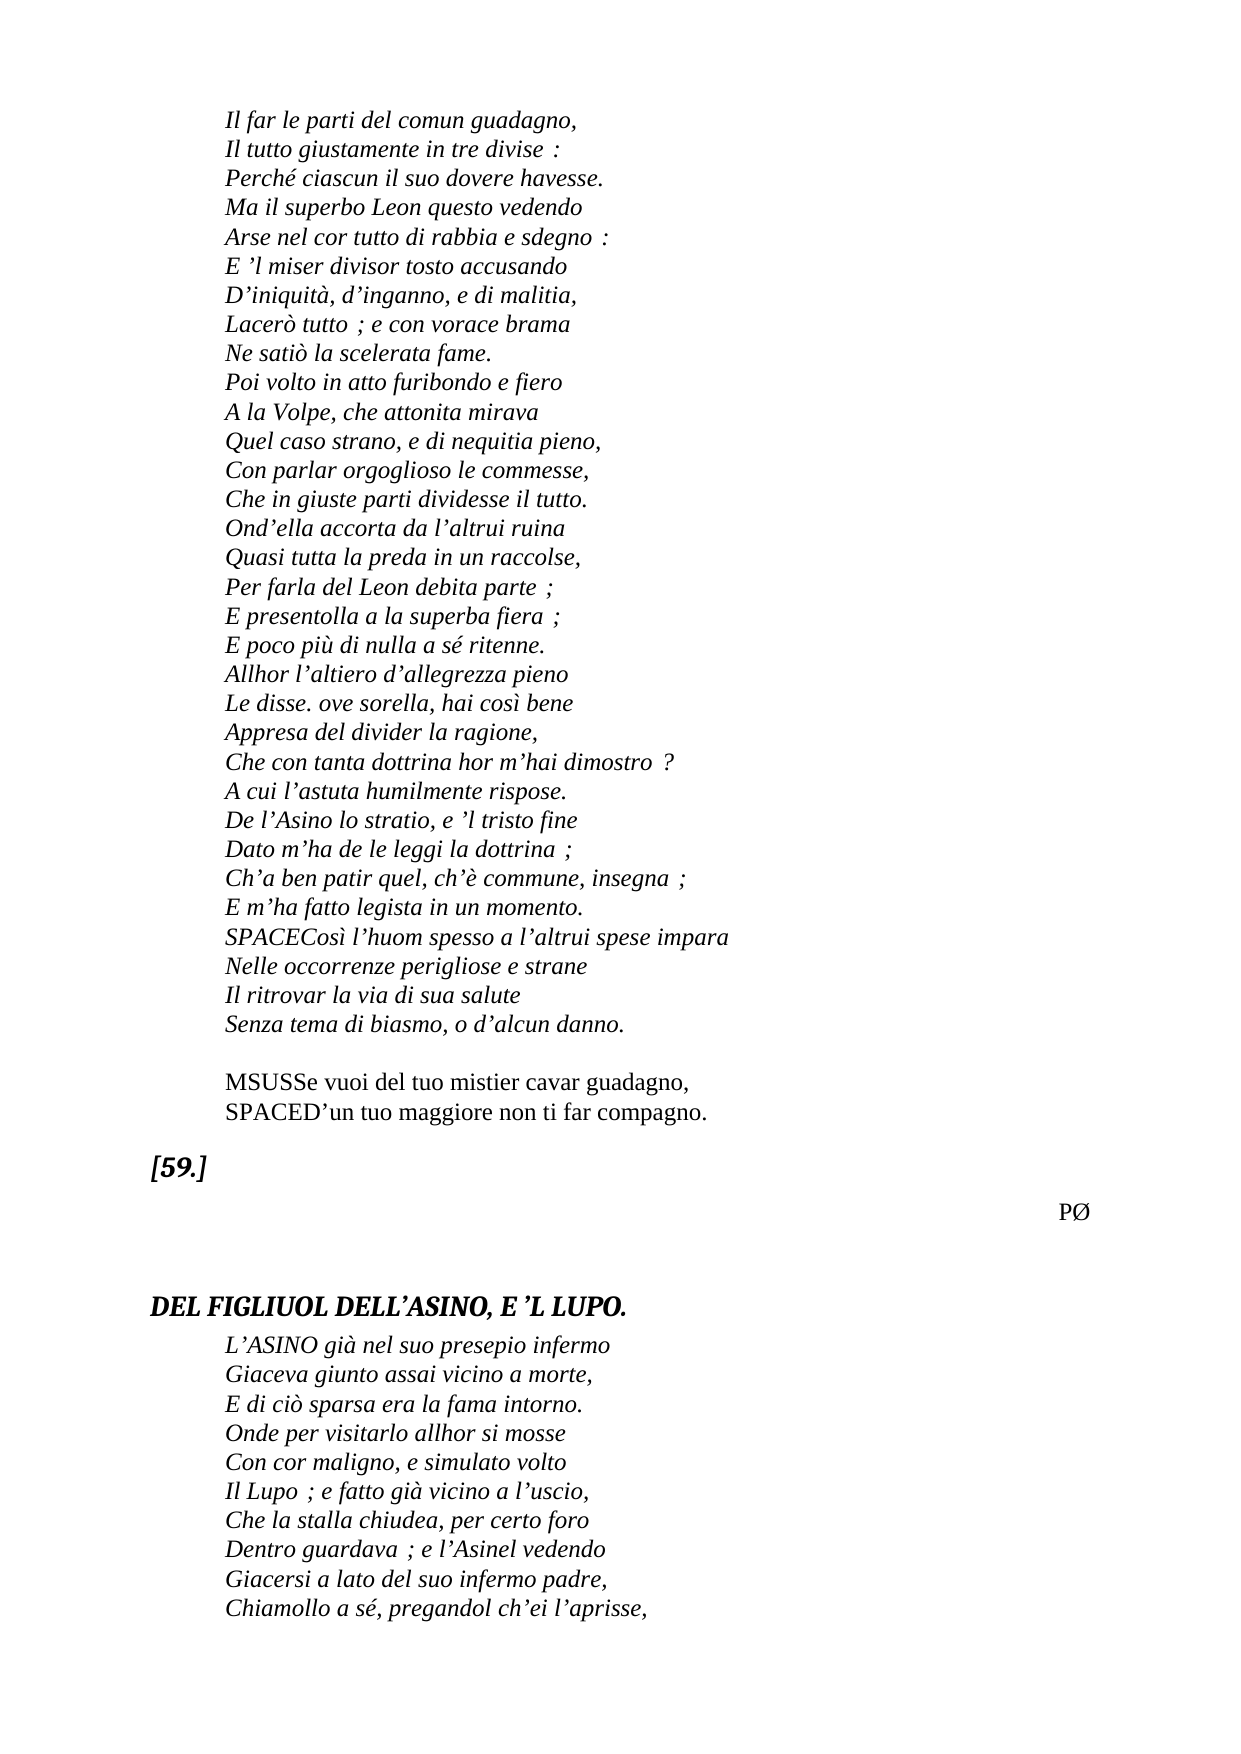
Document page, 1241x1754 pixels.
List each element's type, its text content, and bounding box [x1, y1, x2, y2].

text L’ASINO già nel suo presepio infermo Giaceva giunto assai vicino a morte, E di ciò sparsa era la fama intorno. Onde per visitarlo allhor si mosse Con cor maligno, e simulato volto Il Lupo ; e fatto già vicino a l’uscio, Che la stalla chiudea, per certo foro Dentro guardava ; e l’Asinel vedendo Giacersi a lato del suo infermo padre, Chiamollo a sé, pregandol ch’ei l’aprisse, [225, 1330, 1090, 1622]
text MSUSSe vuoi del tuo mistier cavar guadagno, SPACED’un tuo maggiore non ti far compagno. [225, 1067, 1090, 1126]
text SPACECosì l’huom spesso a l’altrui spese impara Nelle occorrenze perigliose e strane Il ritrovar la via di sua salute Senza tema di biasmo, o d’alcun danno. [225, 922, 1090, 1038]
text Il far le parti del comun guadagno, Il tutto giustamente in tre divise : Perché ciascun il suo dovere havesse. Ma il superbo Leon questo vedendo Arse nel cor tutto di rabbia e sdegno : E ’l miser divisor tosto accusando D’iniquità, d’inganno, e di malitia, Lacerò tutto ; e con vorace brama Ne satiò la scelerata fame. Poi volto in atto furibondo e fiero A la Volpe, che attonita mirava Quel caso strano, e di nequitia pieno, Con parlar orgoglioso le commesse, Che in giuste parti dividesse il tutto. Ond’ella accorta da l’altrui ruina Quasi tutta la preda in un raccolse, Per farla del Leon debita parte ; E presentolla a la superba fiera ; E poco più di nulla a sé ritenne. Allhor l’altiero d’allegrezza pieno Le disse. ove sorella, hai così bene Appresa del divider la ragione, Che con tanta dottrina hor m’hai dimostro ? A cui l’astuta humilmente rispose. De l’Asino lo stratio, e ’l tristo fine Dato m’ha de le leggi la dottrina ; Ch’a ben patir quel, ch’è commune, insegna ; E m’ha fatto legista in un momento. [225, 105, 1090, 922]
subtitle [59.] [150, 1151, 1090, 1184]
text PØ [150, 1191, 1090, 1228]
subtitle DEL FIGLIUOL DELL’ASINO, E ’L LUPO. [150, 1291, 1090, 1324]
